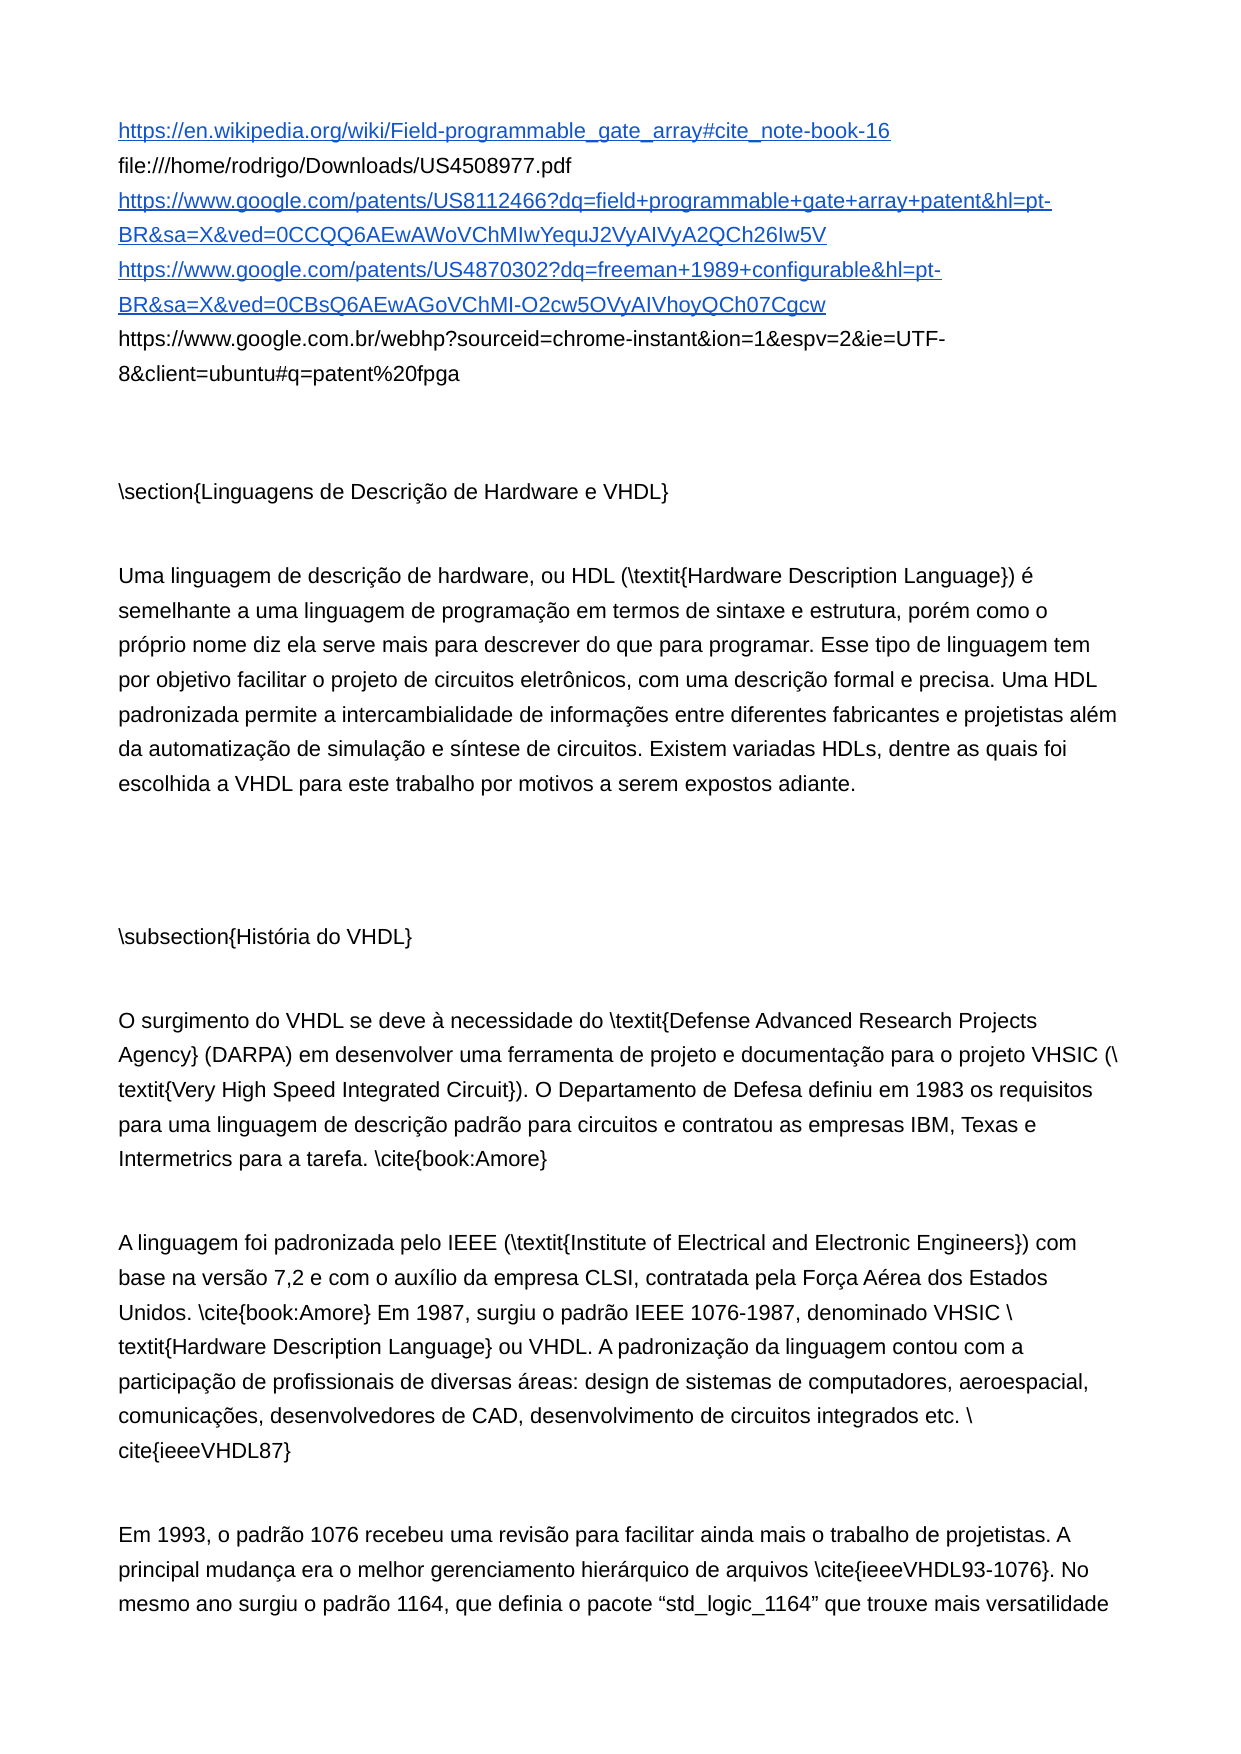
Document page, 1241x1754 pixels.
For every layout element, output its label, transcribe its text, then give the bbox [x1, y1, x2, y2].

text https://www.google.com/patents/US4870302?dq=freeman+1989+configurable&hl=pt-BR&sa=X&ved=0CBsQ6AEwAGoVChMI-O2cw5OVyAIVhoyQCh07Cgcw [118, 257, 1122, 317]
text Uma linguagem de descrição de hardware, ou HDL (\textit{Hardware Description Language}) é semelhante a uma linguagem de programação em termos de sintaxe e estrutura, porém como o próprio nome diz ela serve mais para descrever do que para programar. Esse tipo de linguagem tem por objetivo facilitar o projeto de circuitos eletrônicos, com uma descrição formal e precisa. Uma HDL padronizada permite a intercambialidade de informações entre diferentes fabricantes e projetistas além da automatização de simulação e síntese de circuitos. Existem variadas HDLs, dentre as quais foi escolhida a VHDL para este trabalho por motivos a serem expostos adiante. [118, 563, 1122, 796]
text O surgimento do VHDL se deve à necessidade do \textit{Defense Advanced Research Projects Agency} (DARPA) em desenvolver uma ferramenta de projeto e documentação para o projeto VHSIC (\textit{Very High Speed Integrated Circuit}). O Departamento de Defesa definiu em 1983 os requisitos para uma linguagem de descrição padrão para circuitos e contratou as empresas IBM, Texas e Intermetrics para a tarefa. \cite{book:Amore} [118, 1007, 1122, 1171]
text https://en.wikipedia.org/wiki/Field-programmable_gate_array#cite_note-book-16 [118, 118, 1122, 143]
text file:///home/rodrigo/Downloads/US4508977.pdf [118, 153, 1122, 178]
text Em 1993, o padrão 1076 recebeu uma revisão para facilitar ainda mais o trabalho de projetistas. A principal mudança era o melhor gerenciamento hierárquico de arquivos \cite{ieeeVHDL93-1076}. No mesmo ano surgiu o padrão 1164, que definia o pacote “std_logic_1164” que trouxe mais versatilidade [118, 1522, 1122, 1616]
text A linguagem foi padronizada pelo IEEE (\textit{Institute of Electrical and Electronic Engineers}) com base na versão 7,2 e com o auxílio da empresa CLSI, contratada pela Força Aérea dos Estados Unidos. \cite{book:Amore} Em 1987, surgiu o padrão IEEE 1076-1987, denominado VHSIC \textit{Hardware Description Language} ou VHDL. A padronização da linguagem contou com a participação de profissionais de diversas áreas: design de sistemas de computadores, aeroespacial, comunicações, desenvolvedores de CAD, desenvolvimento de circuitos integrados etc. \cite{ieeeVHDL87} [118, 1230, 1122, 1463]
text https://www.google.com/patents/US8112466?dq=field+programmable+gate+array+patent&hl=pt-BR&sa=X&ved=0CCQQ6AEwAWoVChMIwYequJ2VyAIVyA2QCh26Iw5V [118, 187, 1122, 247]
text https://www.google.com.br/webhp?sourceid=chrome-instant&ion=1&espv=2&ie=UTF-8&client=ubuntu#q=patent%20fpga [118, 326, 1122, 386]
text \subsection{História do VHDL} [118, 924, 1122, 949]
text \section{Linguagens de Descrição de Hardware e VHDL} [118, 479, 1122, 504]
